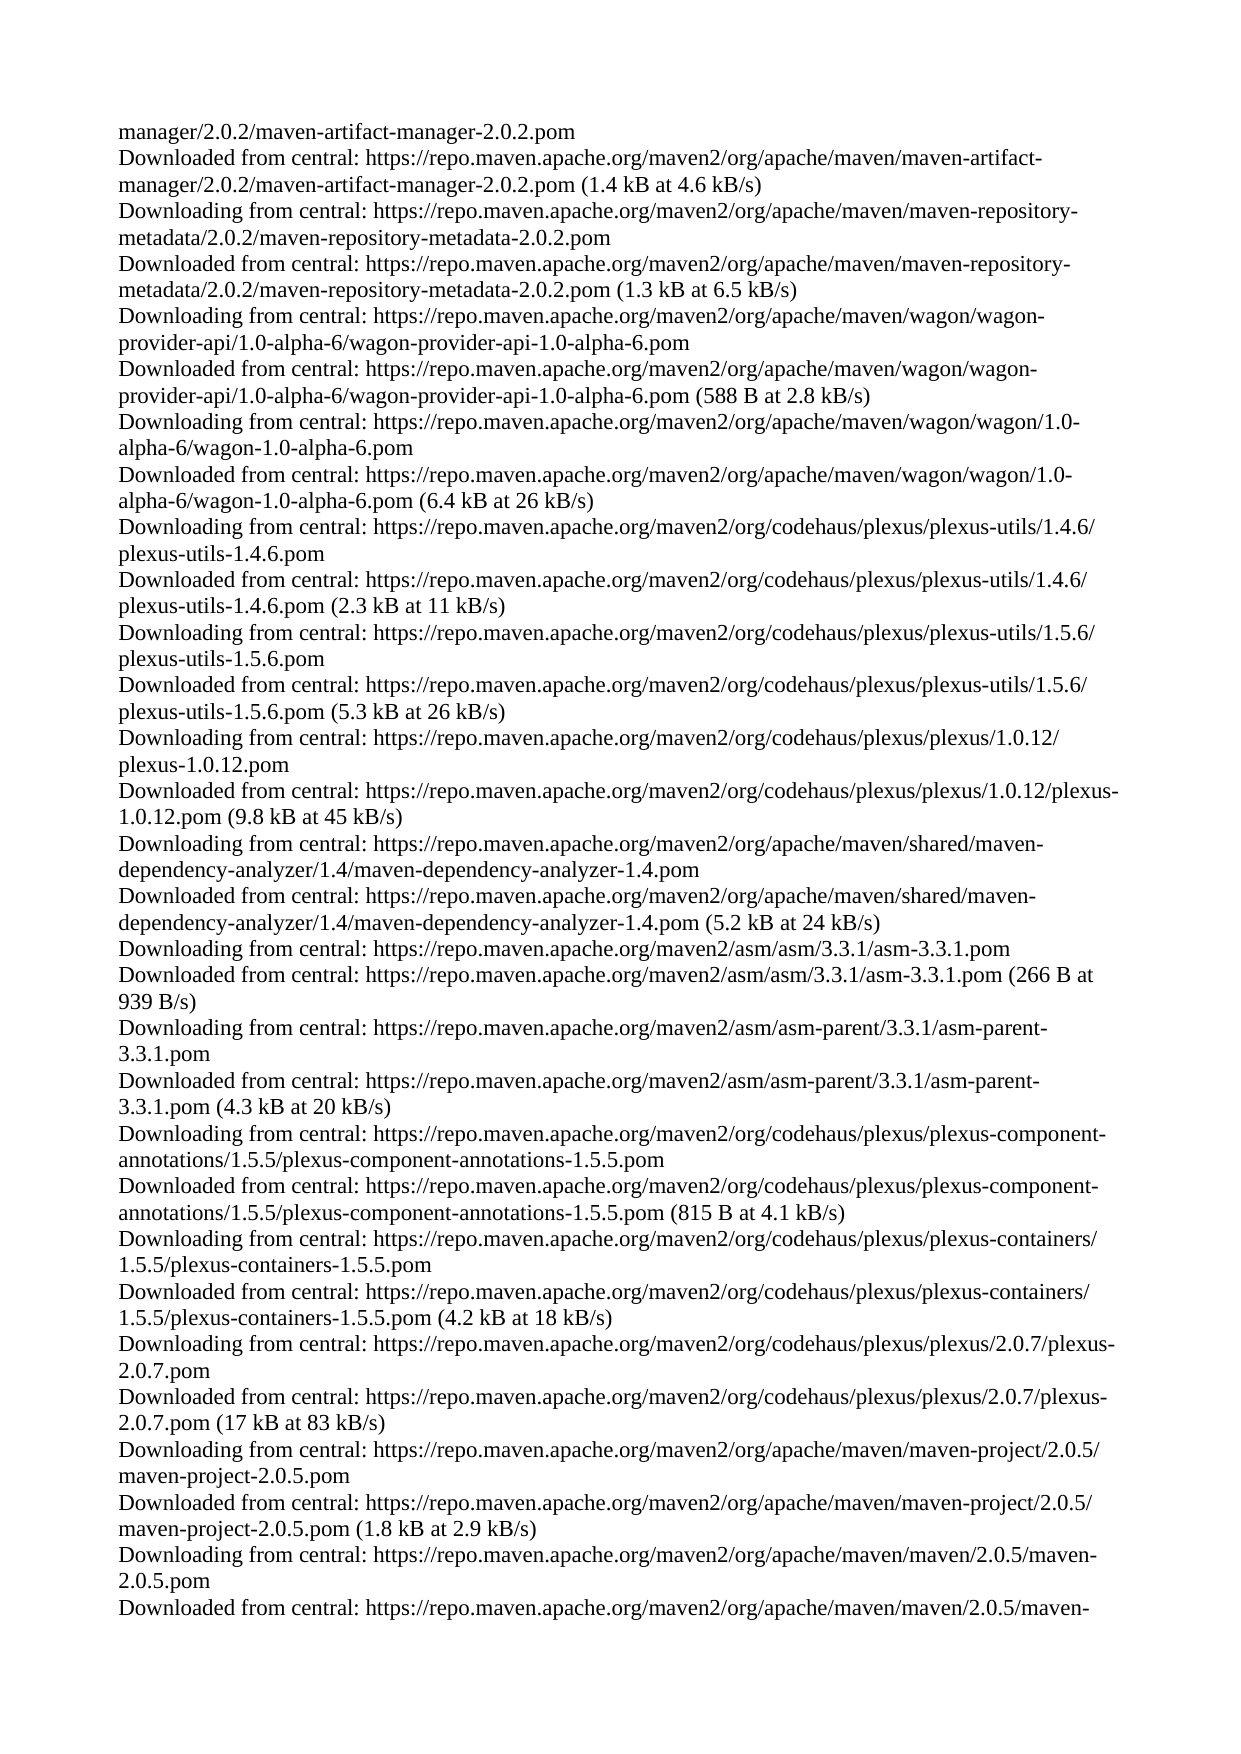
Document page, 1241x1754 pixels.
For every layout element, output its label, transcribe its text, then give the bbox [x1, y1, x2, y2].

text Downloaded from central: https://repo.maven.apache.org/maven2/org/apache/maven/maven-repository-metadata/2.0.2/maven-repository-metadata-2.0.2.pom (1.3 kB at 6.5 kB/s) [118, 250, 1122, 303]
text Downloaded from central: https://repo.maven.apache.org/maven2/org/codehaus/plexus/plexus-utils/1.4.6/plexus-utils-1.4.6.pom (2.3 kB at 11 kB/s) [118, 566, 1122, 619]
text Downloaded from central: https://repo.maven.apache.org/maven2/asm/asm/3.3.1/asm-3.3.1.pom (266 B at 939 B/s) [118, 961, 1122, 1014]
text manager/2.0.2/maven-artifact-manager-2.0.2.pom [118, 118, 1122, 144]
text Downloading from central: https://repo.maven.apache.org/maven2/org/apache/maven/maven/2.0.5/maven-2.0.5.pom [118, 1541, 1122, 1594]
text Downloaded from central: https://repo.maven.apache.org/maven2/org/codehaus/plexus/plexus-component-annotations/1.5.5/plexus-component-annotations-1.5.5.pom (815 B at 4.1 kB/s) [118, 1172, 1122, 1225]
text Downloading from central: https://repo.maven.apache.org/maven2/org/codehaus/plexus/plexus/1.0.12/plexus-1.0.12.pom [118, 724, 1122, 777]
text Downloading from central: https://repo.maven.apache.org/maven2/org/codehaus/plexus/plexus-component-annotations/1.5.5/plexus-component-annotations-1.5.5.pom [118, 1119, 1122, 1172]
text Downloading from central: https://repo.maven.apache.org/maven2/asm/asm/3.3.1/asm-3.3.1.pom [118, 935, 1122, 961]
text Downloaded from central: https://repo.maven.apache.org/maven2/org/apache/maven/wagon/wagon/1.0-alpha-6/wagon-1.0-alpha-6.pom (6.4 kB at 26 kB/s) [118, 461, 1122, 513]
text Downloading from central: https://repo.maven.apache.org/maven2/asm/asm-parent/3.3.1/asm-parent-3.3.1.pom [118, 1014, 1122, 1067]
text Downloaded from central: https://repo.maven.apache.org/maven2/org/codehaus/plexus/plexus/1.0.12/plexus-1.0.12.pom (9.8 kB at 45 kB/s) [118, 777, 1122, 830]
text Downloaded from central: https://repo.maven.apache.org/maven2/org/apache/maven/shared/maven-dependency-analyzer/1.4/maven-dependency-analyzer-1.4.pom (5.2 kB at 24 kB/s) [118, 882, 1122, 935]
text Downloaded from central: https://repo.maven.apache.org/maven2/org/apache/maven/maven-artifact-manager/2.0.2/maven-artifact-manager-2.0.2.pom (1.4 kB at 4.6 kB/s) [118, 144, 1122, 197]
text Downloading from central: https://repo.maven.apache.org/maven2/org/codehaus/plexus/plexus/2.0.7/plexus-2.0.7.pom [118, 1330, 1122, 1383]
text Downloading from central: https://repo.maven.apache.org/maven2/org/apache/maven/shared/maven-dependency-analyzer/1.4/maven-dependency-analyzer-1.4.pom [118, 830, 1122, 882]
text Downloaded from central: https://repo.maven.apache.org/maven2/org/apache/maven/maven-project/2.0.5/maven-project-2.0.5.pom (1.8 kB at 2.9 kB/s) [118, 1488, 1122, 1541]
text Downloading from central: https://repo.maven.apache.org/maven2/org/codehaus/plexus/plexus-containers/1.5.5/plexus-containers-1.5.5.pom [118, 1225, 1122, 1278]
text Downloading from central: https://repo.maven.apache.org/maven2/org/apache/maven/wagon/wagon/1.0-alpha-6/wagon-1.0-alpha-6.pom [118, 408, 1122, 461]
text Downloading from central: https://repo.maven.apache.org/maven2/org/apache/maven/maven-project/2.0.5/maven-project-2.0.5.pom [118, 1436, 1122, 1488]
text Downloaded from central: https://repo.maven.apache.org/maven2/org/apache/maven/maven/2.0.5/maven- [118, 1594, 1122, 1620]
text Downloaded from central: https://repo.maven.apache.org/maven2/org/codehaus/plexus/plexus-utils/1.5.6/plexus-utils-1.5.6.pom (5.3 kB at 26 kB/s) [118, 672, 1122, 724]
text Downloading from central: https://repo.maven.apache.org/maven2/org/codehaus/plexus/plexus-utils/1.4.6/plexus-utils-1.4.6.pom [118, 513, 1122, 566]
text Downloaded from central: https://repo.maven.apache.org/maven2/asm/asm-parent/3.3.1/asm-parent-3.3.1.pom (4.3 kB at 20 kB/s) [118, 1067, 1122, 1119]
text Downloaded from central: https://repo.maven.apache.org/maven2/org/codehaus/plexus/plexus-containers/1.5.5/plexus-containers-1.5.5.pom (4.2 kB at 18 kB/s) [118, 1278, 1122, 1330]
text Downloaded from central: https://repo.maven.apache.org/maven2/org/apache/maven/wagon/wagon-provider-api/1.0-alpha-6/wagon-provider-api-1.0-alpha-6.pom (588 B at 2.8 kB/s) [118, 355, 1122, 408]
text Downloading from central: https://repo.maven.apache.org/maven2/org/apache/maven/wagon/wagon-provider-api/1.0-alpha-6/wagon-provider-api-1.0-alpha-6.pom [118, 303, 1122, 355]
text Downloaded from central: https://repo.maven.apache.org/maven2/org/codehaus/plexus/plexus/2.0.7/plexus-2.0.7.pom (17 kB at 83 kB/s) [118, 1383, 1122, 1436]
text Downloading from central: https://repo.maven.apache.org/maven2/org/apache/maven/maven-repository-metadata/2.0.2/maven-repository-metadata-2.0.2.pom [118, 197, 1122, 250]
text Downloading from central: https://repo.maven.apache.org/maven2/org/codehaus/plexus/plexus-utils/1.5.6/plexus-utils-1.5.6.pom [118, 619, 1122, 672]
